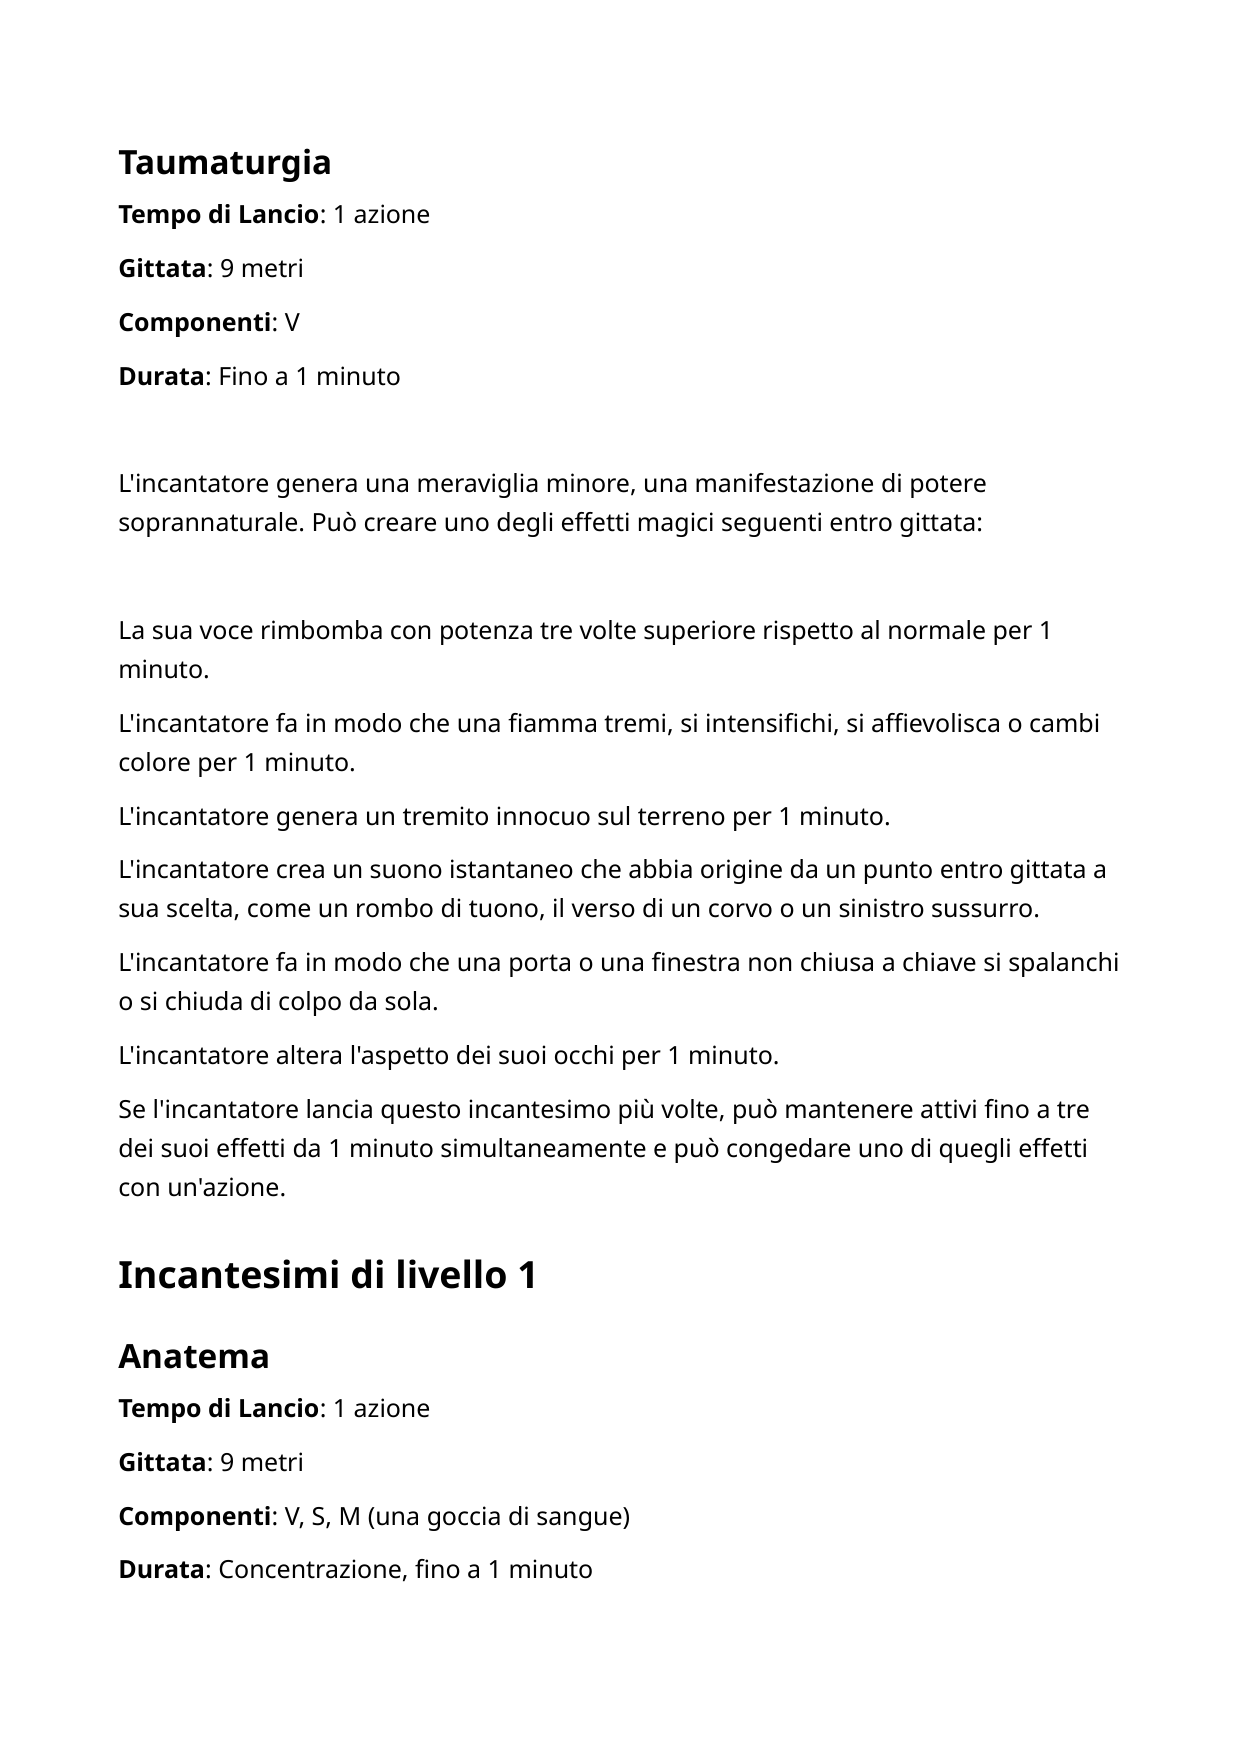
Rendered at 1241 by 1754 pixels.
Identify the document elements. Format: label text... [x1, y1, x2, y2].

text Tempo di Lancio: 1 azione [118, 1391, 1122, 1425]
text Durata: Fino a 1 minuto [118, 358, 1122, 392]
text Tempo di Lancio: 1 azione [118, 197, 1122, 231]
text Durata: Concentrazione, fino a 1 minuto [118, 1552, 1122, 1586]
text L'incantatore altera l'aspetto dei suoi occhi per 1 minuto. [118, 1038, 1122, 1072]
text L'incantatore genera una meraviglia minore, una manifestazione di potere soprannaturale. Può creare uno degli effetti magici seguenti entro gittata: [118, 466, 1122, 539]
text L'incantatore fa in modo che una porta o una finestra non chiusa a chiave si spalanchi o si chiuda di colpo da sola. [118, 945, 1122, 1018]
text L'incantatore crea un suono istantaneo che abbia origine da un punto entro gittata a sua scelta, come un rombo di tuono, il verso di un corvo o un sinistro sussurro. [118, 852, 1122, 925]
text Se l'incantatore lancia questo incantesimo più volte, può mantenere attivi fino a tre dei suoi effetti da 1 minuto simultaneamente e può congedare uno di quegli effetti con un'azione. [118, 1091, 1122, 1204]
text L'incantatore genera un tremito innocuo sul terreno per 1 minuto. [118, 798, 1122, 832]
subtitle Taumaturgia [118, 139, 1122, 184]
subtitle Incantesimi di livello 1 [118, 1248, 1122, 1299]
text Gittata: 9 metri [118, 1444, 1122, 1479]
subtitle Anatema [118, 1333, 1122, 1378]
text L'incantatore fa in modo che una fiamma tremi, si intensifichi, si affievolisca o cambi colore per 1 minuto. [118, 705, 1122, 778]
text La sua voce rimbomba con potenza tre volte superiore rispetto al normale per 1 minuto. [118, 612, 1122, 686]
text Componenti: V, S, M (una goccia di sangue) [118, 1498, 1122, 1532]
text Componenti: V [118, 304, 1122, 338]
text Gittata: 9 metri [118, 251, 1122, 285]
